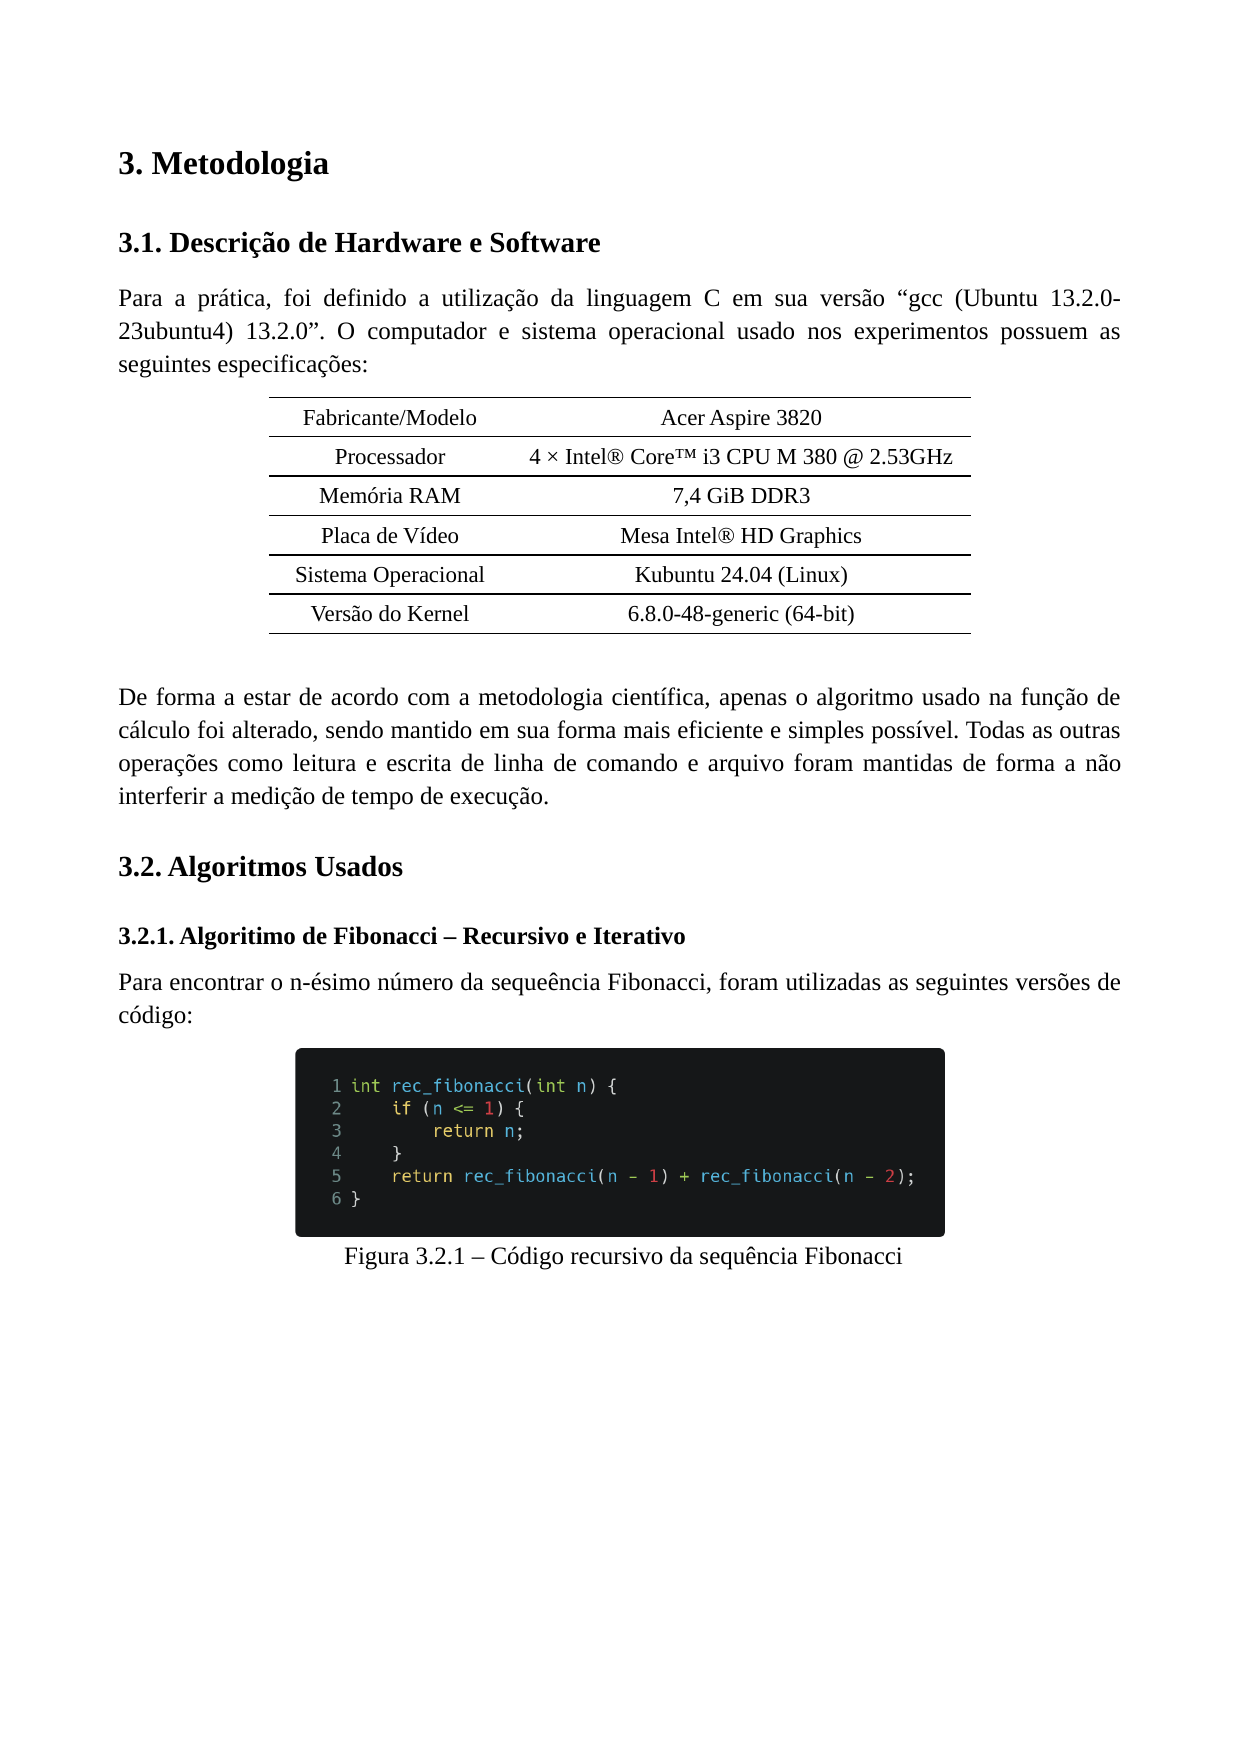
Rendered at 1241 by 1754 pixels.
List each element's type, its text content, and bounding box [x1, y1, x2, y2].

text Para a prática, foi definido a utilização da linguagem C em sua versão “gcc (Ubuntu 13.2.0-23ubuntu4) 13.2.0”. O computador e sistema operacional usado nos experimentos possuem as seguintes especificações: [118, 283, 1122, 377]
text Figura 3.2.1 – Código recursivo da sequência Fibonacci [118, 1048, 1122, 1269]
picture [295, 1048, 945, 1237]
table_cell Memória RAM [269, 477, 511, 514]
table_cell Mesa Intel® HD Graphics [511, 516, 971, 554]
table_cell 7,4 GiB DDR3 [511, 477, 971, 514]
text Para encontrar o n-ésimo número da sequeência Fibonacci, foram utilizadas as seguintes versões de código: [118, 967, 1122, 1029]
table_cell Processador [269, 437, 511, 475]
table_header Acer Aspire 3820 [511, 398, 971, 436]
table_cell 6.8.0-48-generic (64-bit) [511, 595, 971, 633]
subtitle 3.1. Descrição de Hardware e Software [118, 226, 1122, 259]
text De forma a estar de acordo com a metodologia científica, apenas o algoritmo usado na função de cálculo foi alterado, sendo mantido em sua forma mais eficiente e simples possível. Todas as outras operações como leitura e escrita de linha de comando e arquivo foram mantidas de forma a não interferir a medição de tempo de execução. [118, 682, 1122, 809]
table_cell Sistema Operacional [269, 556, 511, 593]
subtitle 3. Metodologia [118, 143, 1122, 181]
subtitle 3.2. Algoritmos Usados [118, 849, 1122, 883]
subtitle 3.2.1. Algoritimo de Fibonacci – Recursivo e Iterativo [118, 921, 1122, 950]
table_cell 4 × Intel® Core™ i3 CPU M 380 @ 2.53GHz [511, 437, 971, 475]
table_cell Versão do Kernel [269, 595, 511, 633]
table_cell Placa de Vídeo [269, 516, 511, 554]
table_cell Kubuntu 24.04 (Linux) [511, 556, 971, 593]
table_header Fabricante/Modelo [269, 398, 511, 436]
